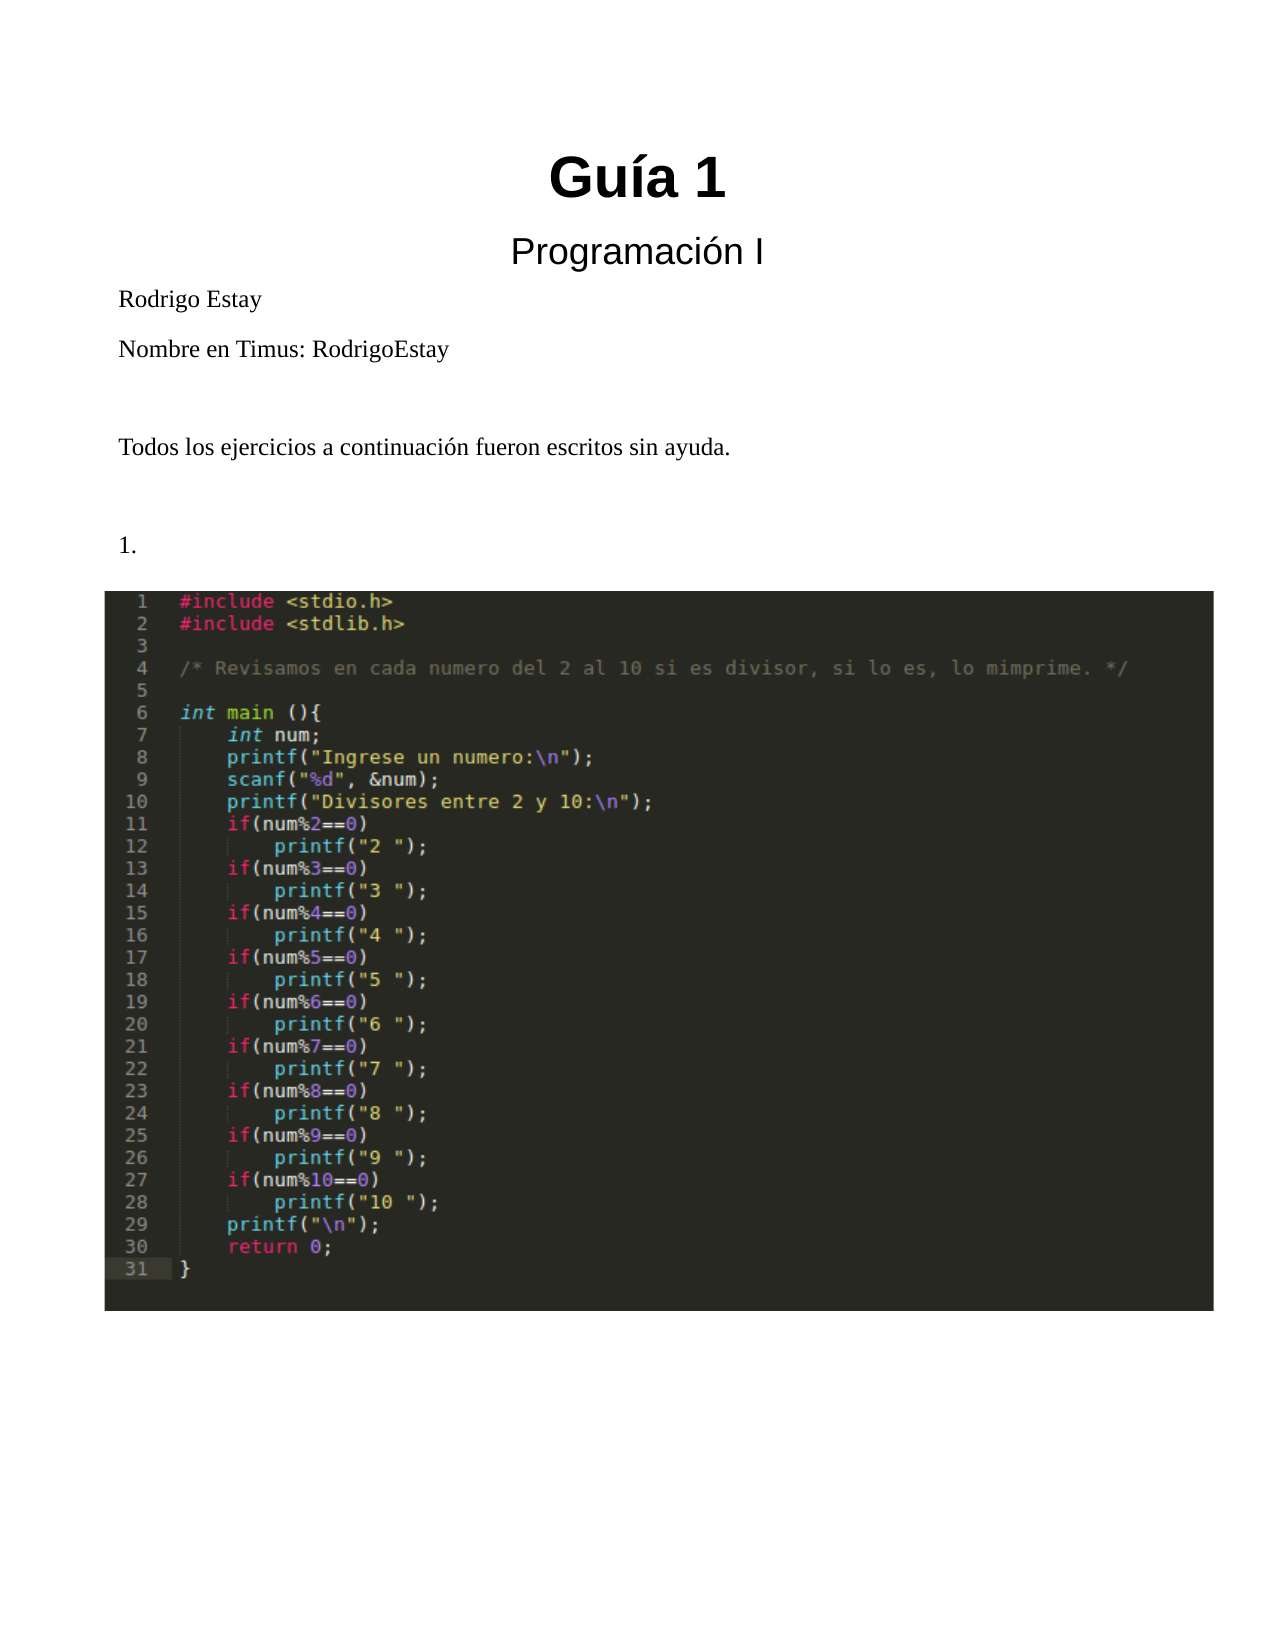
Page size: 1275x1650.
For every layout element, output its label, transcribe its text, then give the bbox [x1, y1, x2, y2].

text Todos los ejercicios a continuación fueron escritos sin ayuda. [118, 432, 1157, 461]
text Rodrigo Estay [118, 284, 1157, 313]
text 1. [118, 530, 1157, 559]
title Guía 1 [118, 143, 1157, 210]
subtitle Programación I [118, 229, 1157, 272]
text Nombre en Timus: RodrigoEstay [118, 334, 1157, 362]
